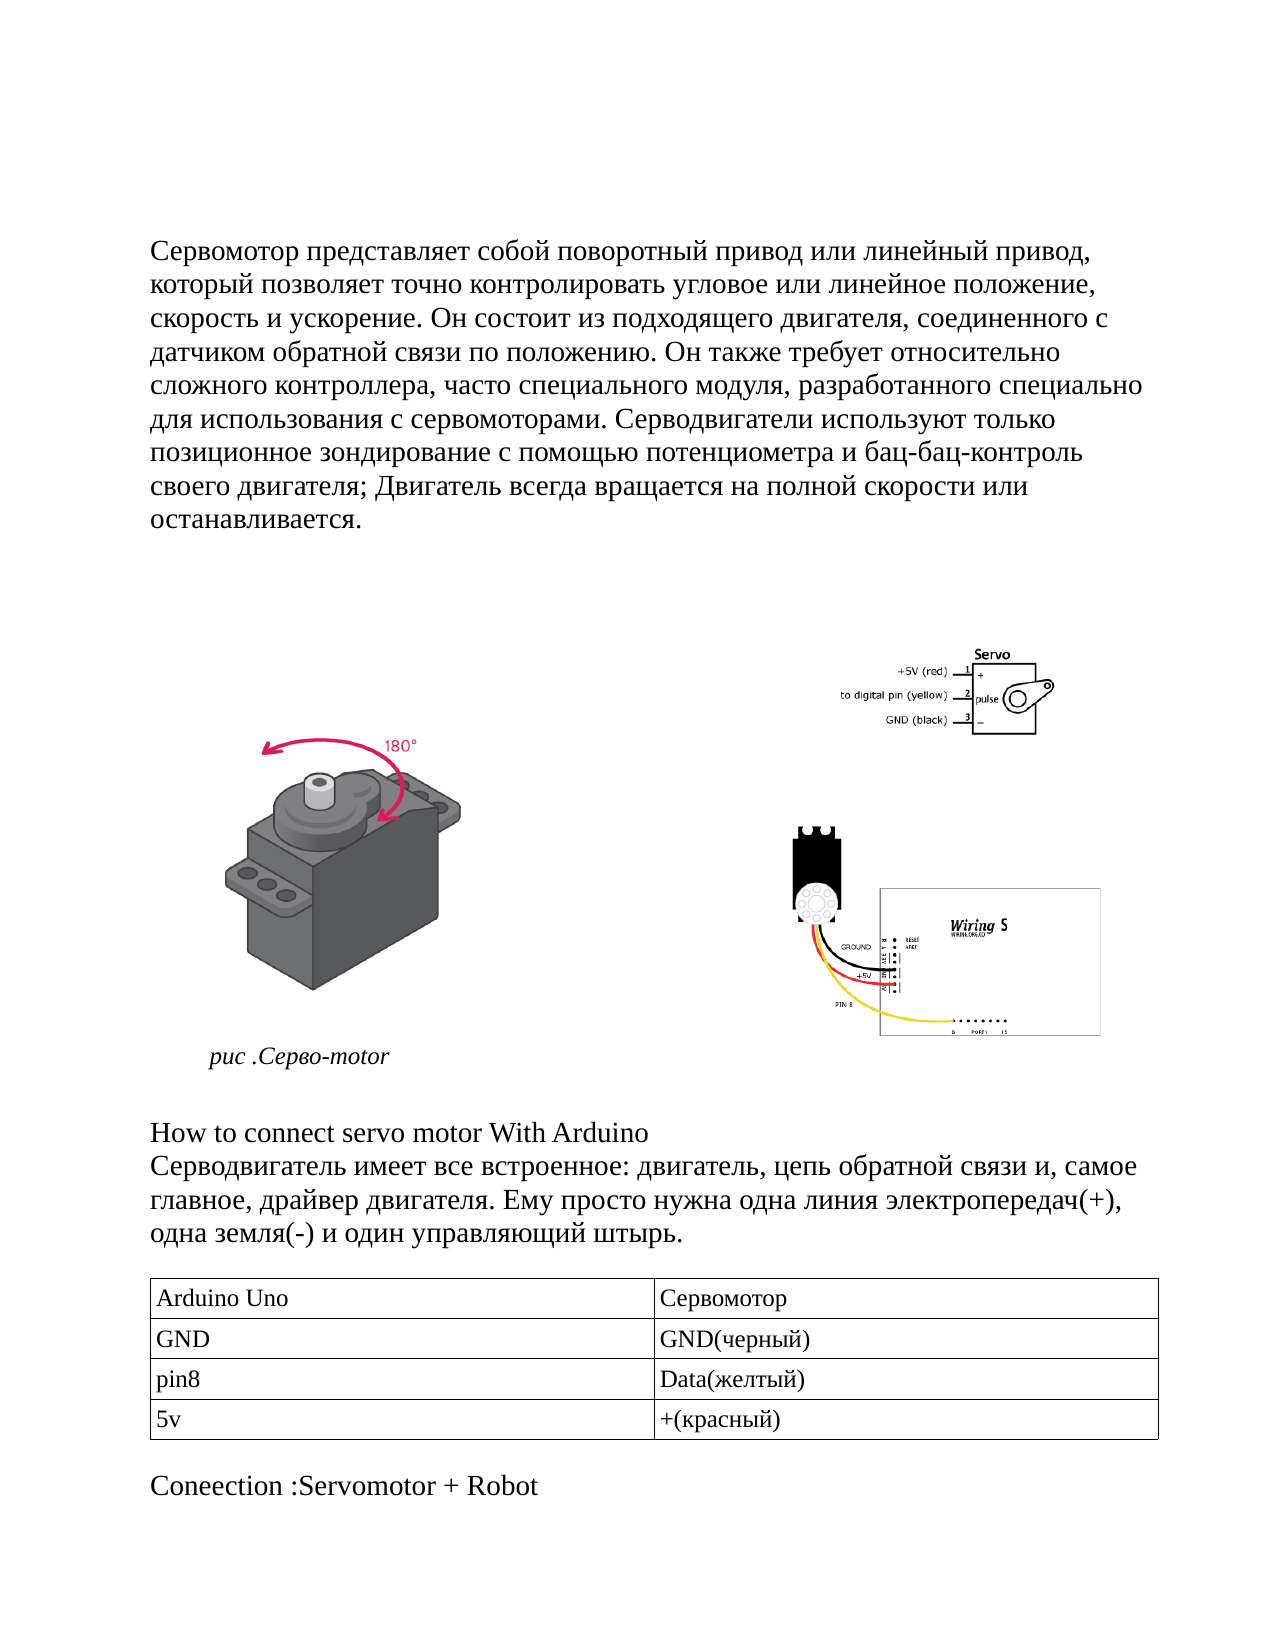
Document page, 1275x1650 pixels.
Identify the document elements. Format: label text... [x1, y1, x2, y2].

table_header Сервомотор [655, 1279, 1158, 1318]
text Серводвигатель имеет все встроенное: двигатель, цепь обратной связи и, самое главное, драйвер двигателя. Ему просто нужна одна линия электропередач(+), одна земля(-) и один управляющий штырь. [150, 1148, 1158, 1249]
table_header Arduino Uno [151, 1279, 654, 1318]
table_cell GND [151, 1319, 654, 1358]
table_cell Data(желтый) [655, 1359, 1158, 1399]
text Сервомотор представляет собой поворотный привод или линейный привод, который позволяет точно контролировать угловое или линейное положение, скорость и ускорение. Он состоит из подходящего двигателя, соединенного с датчиком обратной связи по положению. Он также требует относительно сложного контроллера, часто специального модуля, разработанного специально для использования с сервомоторами. Серводвигатели используют только позиционное зондирование с помощью потенциометра и бац-бац-контроль своего двигателя; Двигатель всегда вращается на полной скорости или останавливается. [150, 233, 1158, 535]
table_cell +(красный) [655, 1400, 1158, 1439]
text рис .Серво-motor [166, 1042, 505, 1070]
picture [792, 648, 1101, 1036]
picture [165, 701, 506, 1042]
table_cell GND(черный) [655, 1319, 1158, 1358]
text How to connect servo motor With Arduino [150, 1115, 1158, 1148]
table_cell pin8 [151, 1359, 654, 1399]
table_cell 5v [151, 1400, 654, 1439]
text Coneection :Servomotor + Robot [150, 1468, 1158, 1501]
